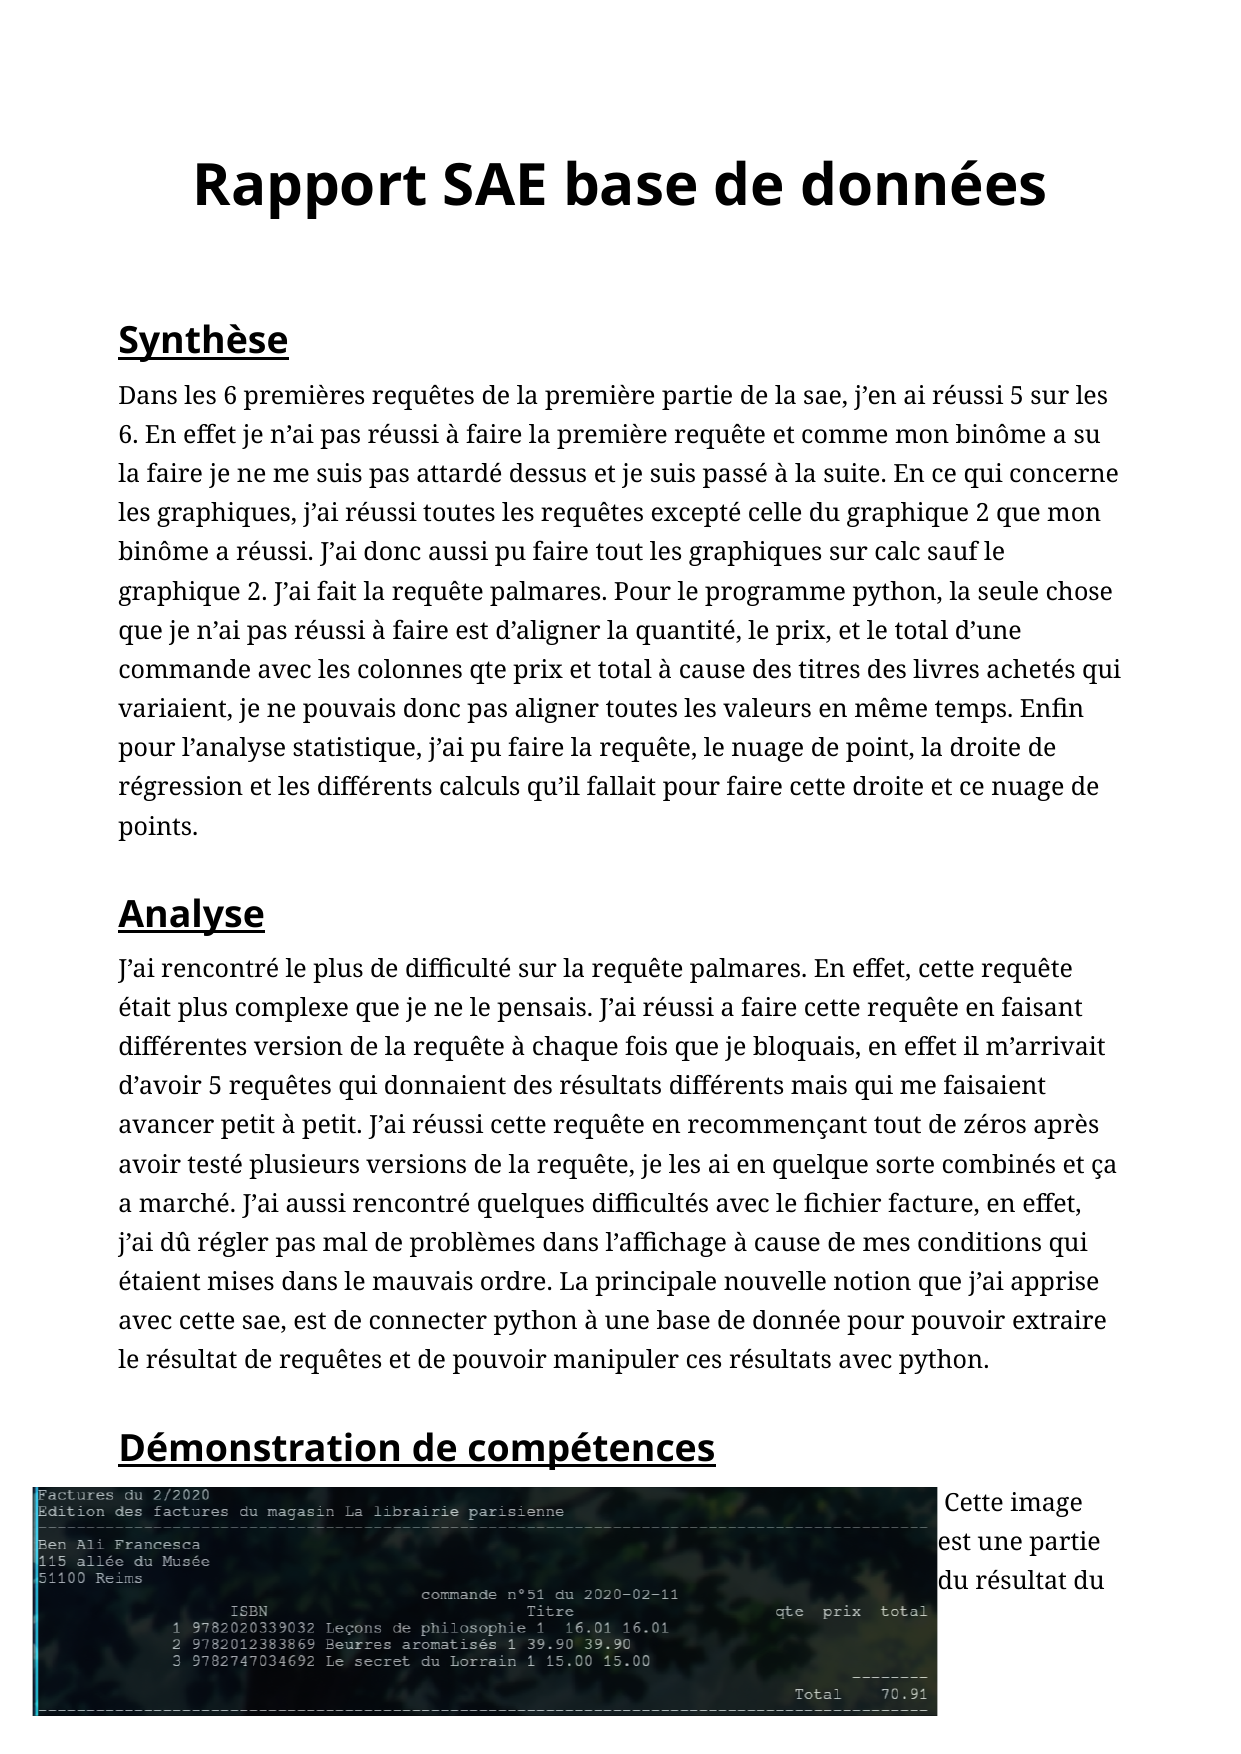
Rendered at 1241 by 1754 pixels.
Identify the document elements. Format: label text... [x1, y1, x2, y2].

subtitle Analyse [118, 887, 1122, 938]
subtitle Démonstration de compétences [118, 1421, 1122, 1472]
picture [32, 1487, 938, 1716]
text Cette image est une partie du résultat du [118, 1484, 1122, 1597]
subtitle Synthèse [118, 314, 1122, 365]
text Dans les 6 premières requêtes de la première partie de la sae, j’en ai réussi 5 sur les 6. En effet je n’ai pas réussi à faire la première requête et comme mon binôme a su la faire je ne me suis pas attardé dessus et je suis passé à la suite. En ce qui concerne les graphiques, j’ai réussi toutes les requêtes excepté celle du graphique 2 que mon binôme a réussi. J’ai donc aussi pu faire tout les graphiques sur calc sauf le graphique 2. J’ai fait la requête palmares. Pour le programme python, la seule chose que je n’ai pas réussi à faire est d’aligner la quantité, le prix, et le total d’une commande avec les colonnes qte prix et total à cause des titres des livres achetés qui variaient, je ne pouvais donc pas aligner toutes les valeurs en même temps. Enfin pour l’analyse statistique, j’ai pu faire la requête, le nuage de point, la droite de régression et les différents calculs qu’il fallait pour faire cette droite et ce nuage de points. [118, 377, 1122, 842]
title Rapport SAE base de données [118, 143, 1122, 223]
text J’ai rencontré le plus de difficulté sur la requête palmares. En effet, cette requête était plus complexe que je ne le pensais. J’ai réussi a faire cette requête en faisant différentes version de la requête à chaque fois que je bloquais, en effet il m’arrivait d’avoir 5 requêtes qui donnaient des résultats différents mais qui me faisaient avancer petit à petit. J’ai réussi cette requête en recommençant tout de zéros après avoir testé plusieurs versions de la requête, je les ai en quelque sorte combinés et ça a marché. J’ai aussi rencontré quelques difficultés avec le fichier facture, en effet, j’ai dû régler pas mal de problèmes dans l’affichage à cause de mes conditions qui étaient mises dans le mauvais ordre. La principale nouvelle notion que j’ai apprise avec cette sae, est de connecter python à une base de donnée pour pouvoir extraire le résultat de requêtes et de pouvoir manipuler ces résultats avec python. [118, 951, 1122, 1376]
